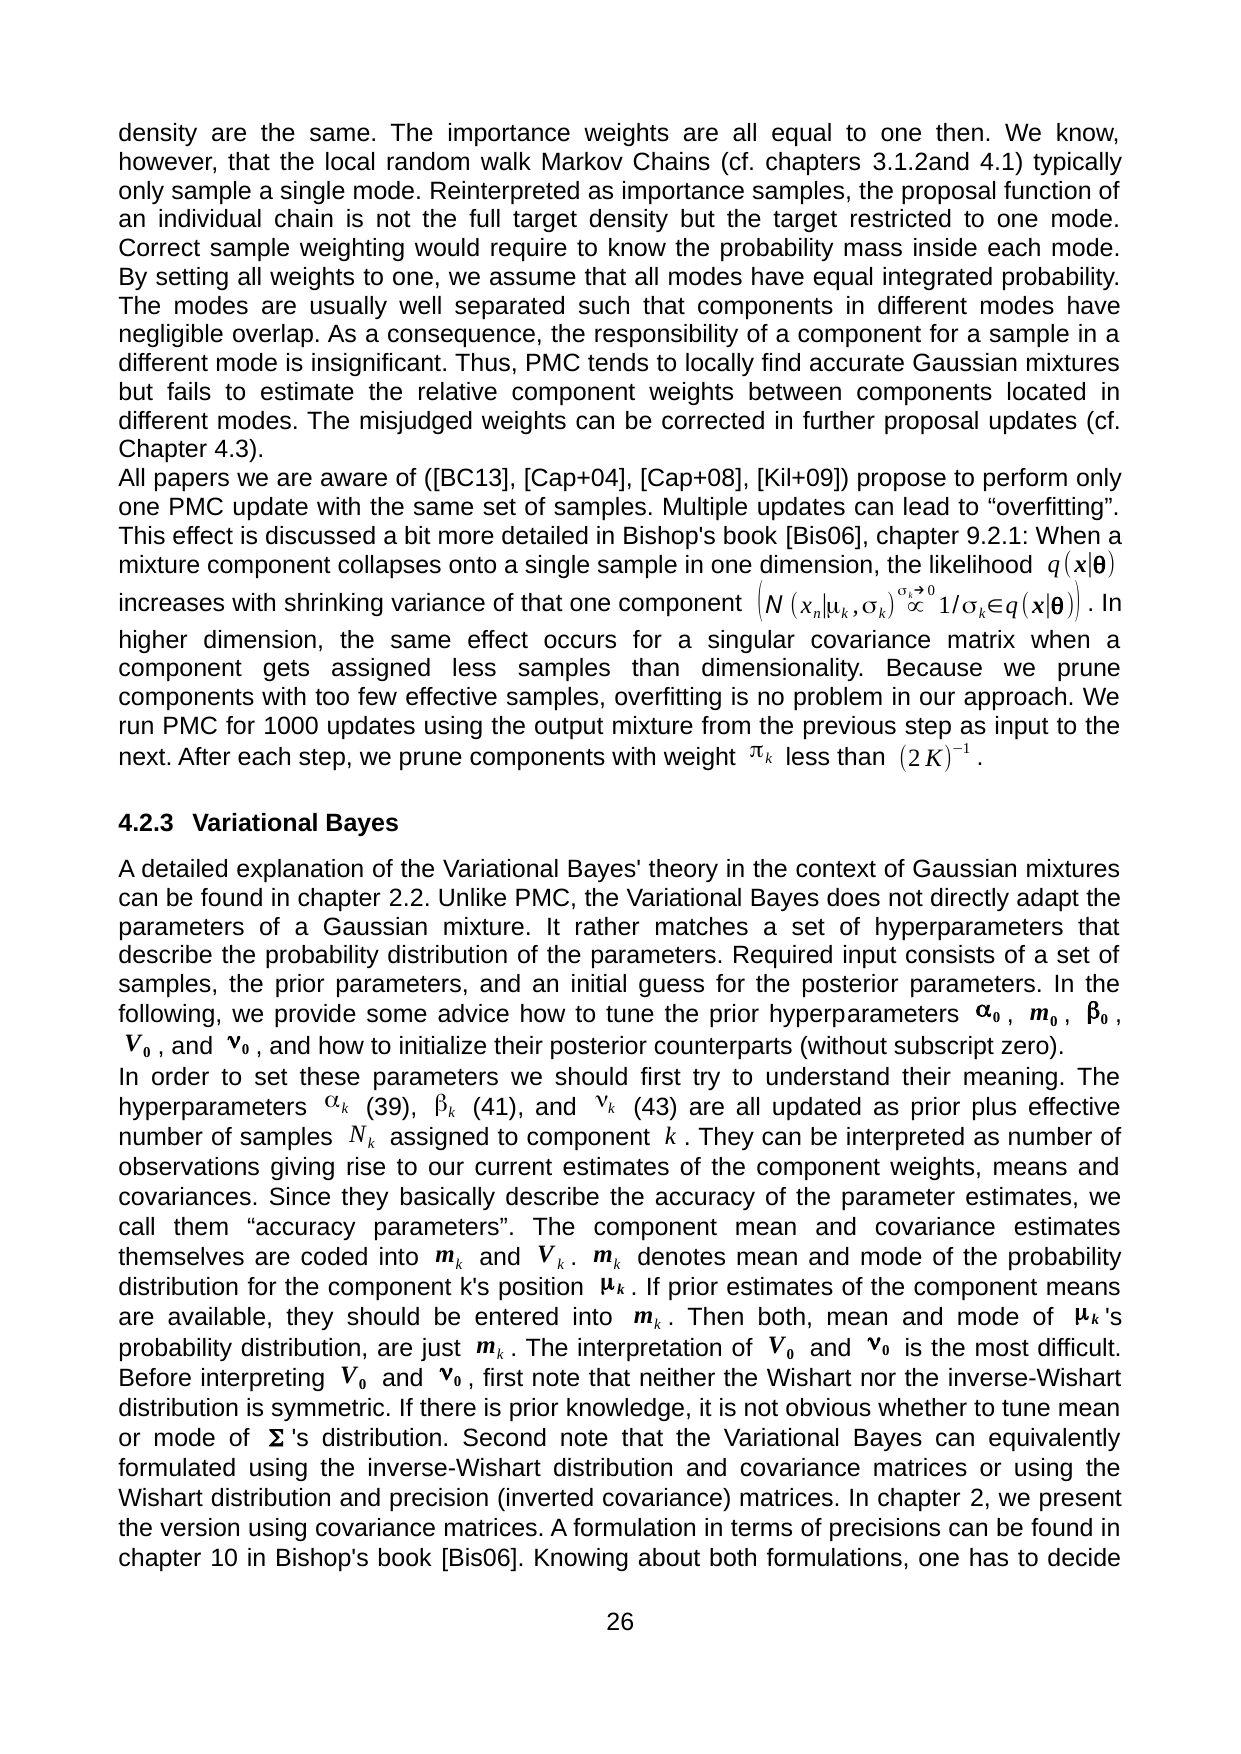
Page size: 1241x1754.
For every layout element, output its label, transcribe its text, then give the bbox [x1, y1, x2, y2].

text In order to set these parameters we should first try to understand their meaning. The hyperparameters (39), (41), and (43) are all updated as prior plus effective number of samples assigned to component . They can be interpreted as number of observations giving rise to our current estimates of the component weights, means and covariances. Since they basically describe the accuracy of the parameter estimates, we call them “accuracy parameters”. The component mean and covariance estimates themselves are coded into and . denotes mean and mode of the probability distribution for the component k's position . If prior estimates of the component means are available, they should be entered into . Then both, mean and mode of 's probability distribution, are just . The interpretation of and is the most difficult. Before interpreting and , first note that neither the Wishart nor the inverse-Wishart distribution is symmetric. If there is prior knowledge, it is not obvious whether to tune mean or mode of 's distribution. Second note that the Variational Bayes can equivalently formulated using the inverse-Wishart distribution and covariance matrices or using the Wishart distribution and precision (inverted covariance) matrices. In chapter 2, we present the version using covariance matrices. A formulation in terms of precisions can be found in chapter 10 in Bishop's book [Bis06]. Knowing about both formulations, one has to decide whether to tune mode/mean of the covariance , or mode/mean of its inverse, the precision , when prior knowledge is present. Luckily, the difference between all those approaches becomes negligible for because they all result in setting . By , we denote the dimensionality of and . [118, 1061, 1122, 1573]
text All papers we are aware of ([BC13], [Cap+04], [Cap+08], [Kil+09]) propose to perform only one PMC update with the same set of samples. Multiple updates can lead to “overfitting”. This effect is discussed a bit more detailed in Bishop's book [Bis06], chapter 9.2.1: When a mixture component collapses onto a single sample in one dimension, the likelihood increases with shrinking variance of that one component . In higher dimension, the same effect occurs for a singular covariance matrix when a component gets assigned less samples than dimensionality. Because we prune components with too few effective samples, overfitting is no problem in our approach. We run PMC for 1000 updates using the output mixture from the previous step as input to the next. After each step, we prune components with weight less than . [118, 463, 1122, 773]
subtitle Variational Bayes [118, 807, 1122, 836]
text density are the same. The importance weights are all equal to one then. We know, however, that the local random walk Markov Chains (cf. chapters 3.1.2and 4.1) typically only sample a single mode. Reinterpreted as importance samples, the proposal function of an individual chain is not the full target density but the target restricted to one mode. Correct sample weighting would require to know the probability mass inside each mode. By setting all weights to one, we assume that all modes have equal integrated probability. The modes are usually well separated such that components in different modes have negligible overlap. As a consequence, the responsibility of a component for a sample in a different mode is insignificant. Thus, PMC tends to locally find accurate Gaussian mixtures but fails to estimate the relative component weights between components located in different modes. The misjudged weights can be corrected in further proposal updates (cf. Chapter 4.3). [118, 118, 1122, 463]
text A detailed explanation of the Variational Bayes' theory in the context of Gaussian mixtures can be found in chapter 2.2. Unlike PMC, the Variational Bayes does not directly adapt the parameters of a Gaussian mixture. It rather matches a set of hyperparameters that describe the probability distribution of the parameters. Required input consists of a set of samples, the prior parameters, and an initial guess for the posterior parameters. In the following, we provide some advice how to tune the prior hyperparameters , , , , and , and how to initialize their posterior counterparts (without subscript zero). [118, 854, 1122, 1061]
